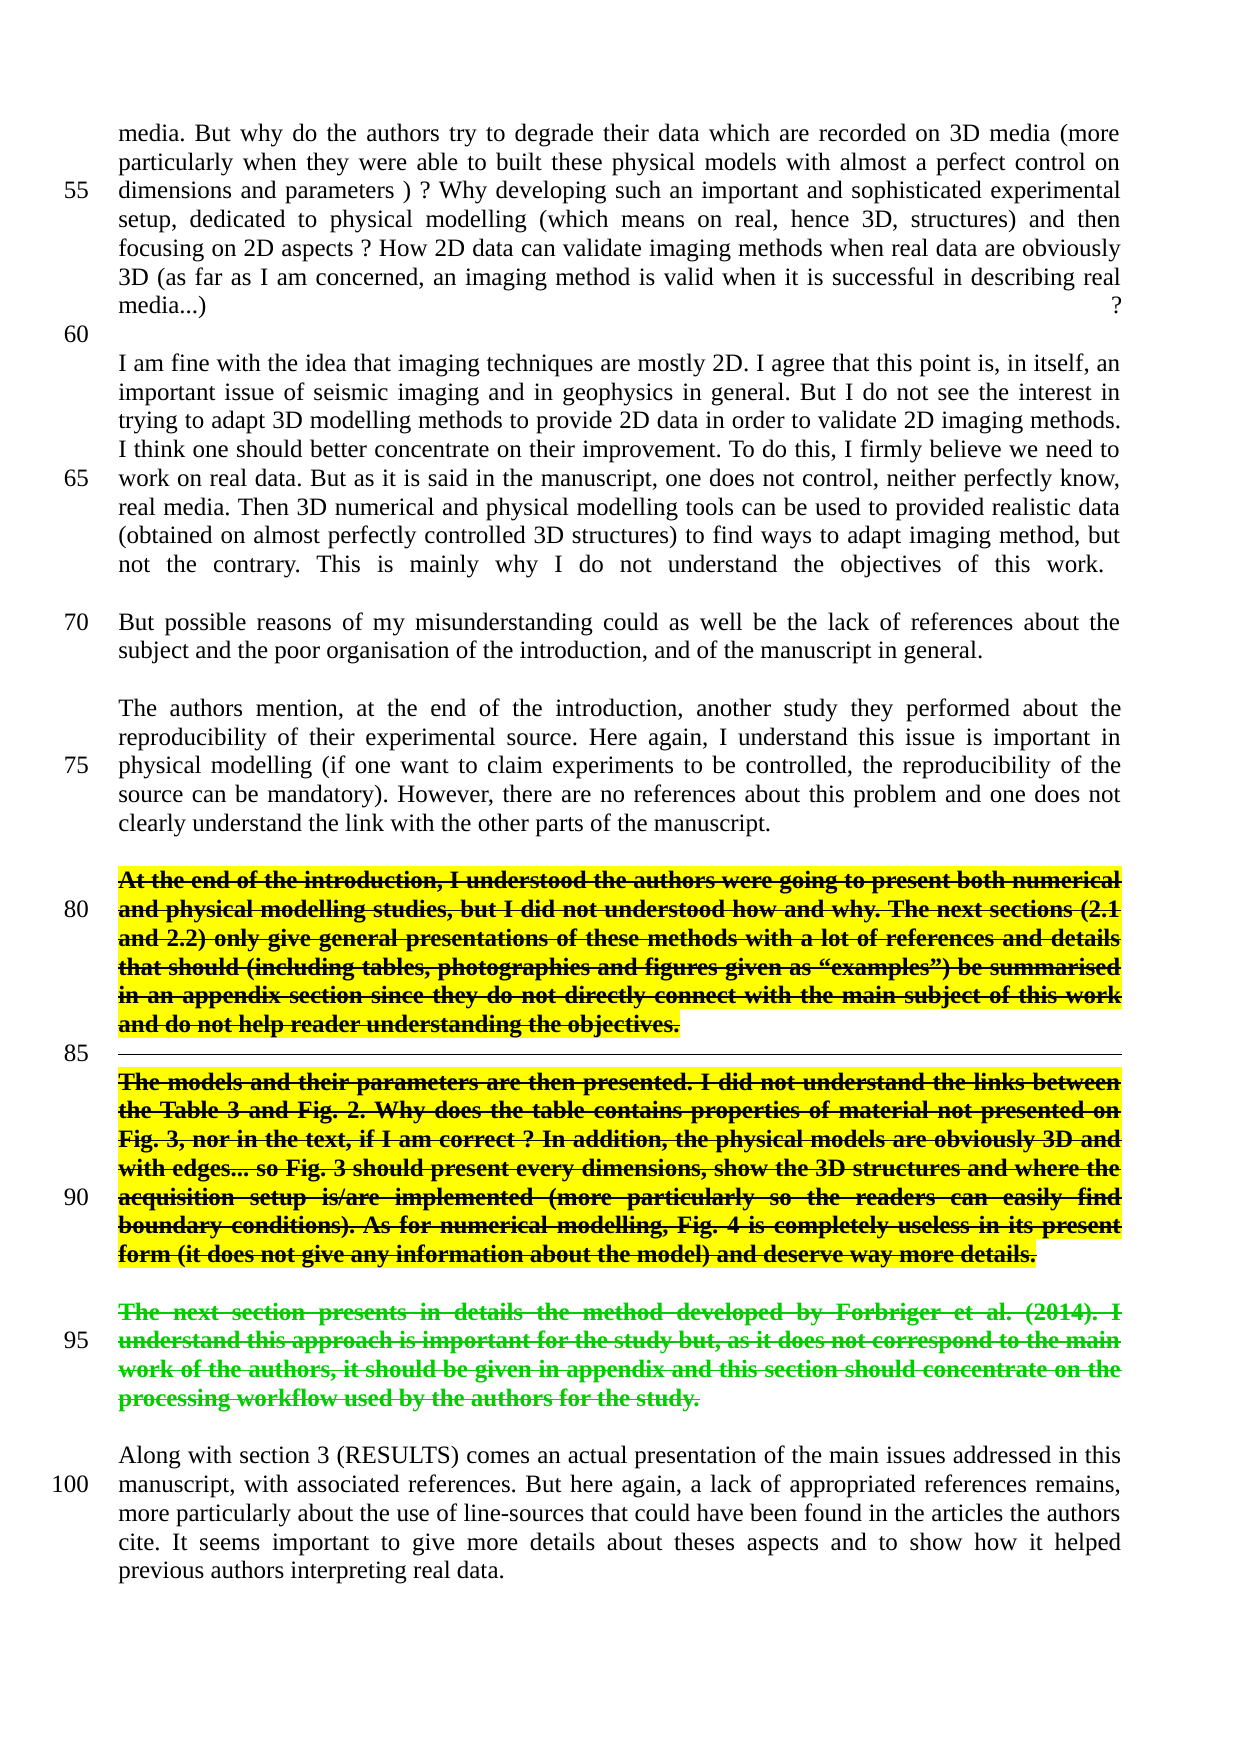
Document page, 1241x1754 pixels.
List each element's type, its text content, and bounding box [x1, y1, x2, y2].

text media. But why do the authors try to degrade their data which are recorded on 3D media (more particularly when they were able to built these physical models with almost a perfect control on dimensions and parameters ) ? Why developing such an important and sophisticated experimental setup, dedicated to physical modelling (which means on real, hence 3D, structures) and then focusing on 2D aspects ? How 2D data can validate imaging methods when real data are obviously 3D (as far as I am concerned, an imaging method is valid when it is successful in describing real media...) ? I am fine with the idea that imaging techniques are mostly 2D. I agree that this point is, in itself, an important issue of seismic imaging and in geophysics in general. But I do not see the interest in trying to adapt 3D modelling methods to provide 2D data in order to validate 2D imaging methods. I think one should better concentrate on their improvement. To do this, I firmly believe we need to work on real data. But as it is said in the manuscript, one does not control, neither perfectly know, real media. Then 3D numerical and physical modelling tools can be used to provided realistic data (obtained on almost perfectly controlled 3D structures) to find ways to adapt imaging method, but not the contrary. This is mainly why I do not understand the objectives of this work. But possible reasons of my misunderstanding could as well be the lack of references about the subject and the poor organisation of the introduction, and of the manuscript in general. [118, 118, 1122, 664]
text The models and their parameters are then presented. I did not understand the links between the Table 3 and Fig. 2. Why does the table contains properties of material not presented on Fig. 3, nor in the text, if I am correct ? In addition, the physical models are obviously 3D and with edges... so Fig. 3 should present every dimensions, show the 3D structures and where the acquisition setup is/are implemented (more particularly so the readers can easily find boundary conditions). As for numerical modelling, Fig. 4 is completely useless in its present form (it does not give any information about the model) and deserve way more details. [118, 1055, 1122, 1140]
text At the end of the introduction, I understood the authors were going to present both numerical and physical modelling studies, but I did not understood how and why. The next sections (2.1 and 2.2) only give general presentations of these methods with a lot of references and details that should (including tables, photographies and figures given as “examples”) be summarised in an appendix section since they do not directly connect with the main subject of this work and do not help reader understanding the objectives. [118, 837, 1122, 881]
text The models and their parameters are then presented. I did not understand the links between the Table 3 and Fig. 2. Why does the table contains properties of material not presented on Fig. 3, nor in the text, if I am correct ? In addition, the physical models are obviously 3D and with edges... so Fig. 3 should present every dimensions, show the 3D structures and where the acquisition setup is/are implemented (more particularly so the readers can easily find boundary conditions). As for numerical modelling, Fig. 4 is completely useless in its present form (it does not give any information about the model) and deserve way more details. [118, 1228, 1122, 1268]
text The models and their parameters are then presented. I did not understand the links between the Table 3 and Fig. 2. Why does the table contains properties of material not presented on Fig. 3, nor in the text, if I am correct ? In addition, the physical models are obviously 3D and with edges... so Fig. 3 should present every dimensions, show the 3D structures and where the acquisition setup is/are implemented (more particularly so the readers can easily find boundary conditions). As for numerical modelling, Fig. 4 is completely useless in its present form (it does not give any information about the model) and deserve way more details. [118, 1141, 1122, 1197]
text The next section presents in details the method developed by Forbriger et al. (2014). I understand this approach is important for the study but, as it does not correspond to the main work of the authors, it should be given in appendix and this section should concentrate on the processing workflow used by the authors for the study. [118, 1268, 1122, 1312]
text At the end of the introduction, I understood the authors were going to present both numerical and physical modelling studies, but I did not understood how and why. The next sections (2.1 and 2.2) only give general presentations of these methods with a lot of references and details that should (including tables, photographies and figures given as “examples”) be summarised in an appendix section since they do not directly connect with the main subject of this work and do not help reader understanding the objectives. [118, 883, 1122, 996]
text The authors mention, at the end of the introduction, another study they performed about the reproducibility of their experimental source. Here again, I understand this issue is important in physical modelling (if one want to claim experiments to be controlled, the reproducibility of the source can be mandatory). However, there are no references about this problem and one does not clearly understand the link with the other parts of the manuscript. [118, 664, 1122, 837]
text Along with section 3 (RESULTS) comes an actual presentation of the main issues addressed in this manuscript, with associated references. But here again, a lack of appropriated references remains, more particularly about the use of line-sources that could have been found in the articles the authors cite. It seems important to give more details about theses aspects and to show how it helped previous authors interpreting real data. [118, 1412, 1122, 1584]
text The models and their parameters are then presented. I did not understand the links between the Table 3 and Fig. 2. Why does the table contains properties of material not presented on Fig. 3, nor in the text, if I am correct ? In addition, the physical models are obviously 3D and with edges... so Fig. 3 should present every dimensions, show the 3D structures and where the acquisition setup is/are implemented (more particularly so the readers can easily find boundary conditions). As for numerical modelling, Fig. 4 is completely useless in its present form (it does not give any information about the model) and deserve way more details. [118, 1038, 1122, 1054]
text The models and their parameters are then presented. I did not understand the links between the Table 3 and Fig. 2. Why does the table contains properties of material not presented on Fig. 3, nor in the text, if I am correct ? In addition, the physical models are obviously 3D and with edges... so Fig. 3 should present every dimensions, show the 3D structures and where the acquisition setup is/are implemented (more particularly so the readers can easily find boundary conditions). As for numerical modelling, Fig. 4 is completely useless in its present form (it does not give any information about the model) and deserve way more details. [118, 1199, 1122, 1226]
text At the end of the introduction, I understood the authors were going to present both numerical and physical modelling studies, but I did not understood how and why. The next sections (2.1 and 2.2) only give general presentations of these methods with a lot of references and details that should (including tables, photographies and figures given as “examples”) be summarised in an appendix section since they do not directly connect with the main subject of this work and do not help reader understanding the objectives. [118, 998, 1122, 1038]
text The next section presents in details the method developed by Forbriger et al. (2014). I understand this approach is important for the study but, as it does not correspond to the main work of the authors, it should be given in appendix and this section should concentrate on the processing workflow used by the authors for the study. [118, 1371, 1122, 1412]
text The next section presents in details the method developed by Forbriger et al. (2014). I understand this approach is important for the study but, as it does not correspond to the main work of the authors, it should be given in appendix and this section should concentrate on the processing workflow used by the authors for the study. [118, 1314, 1122, 1370]
